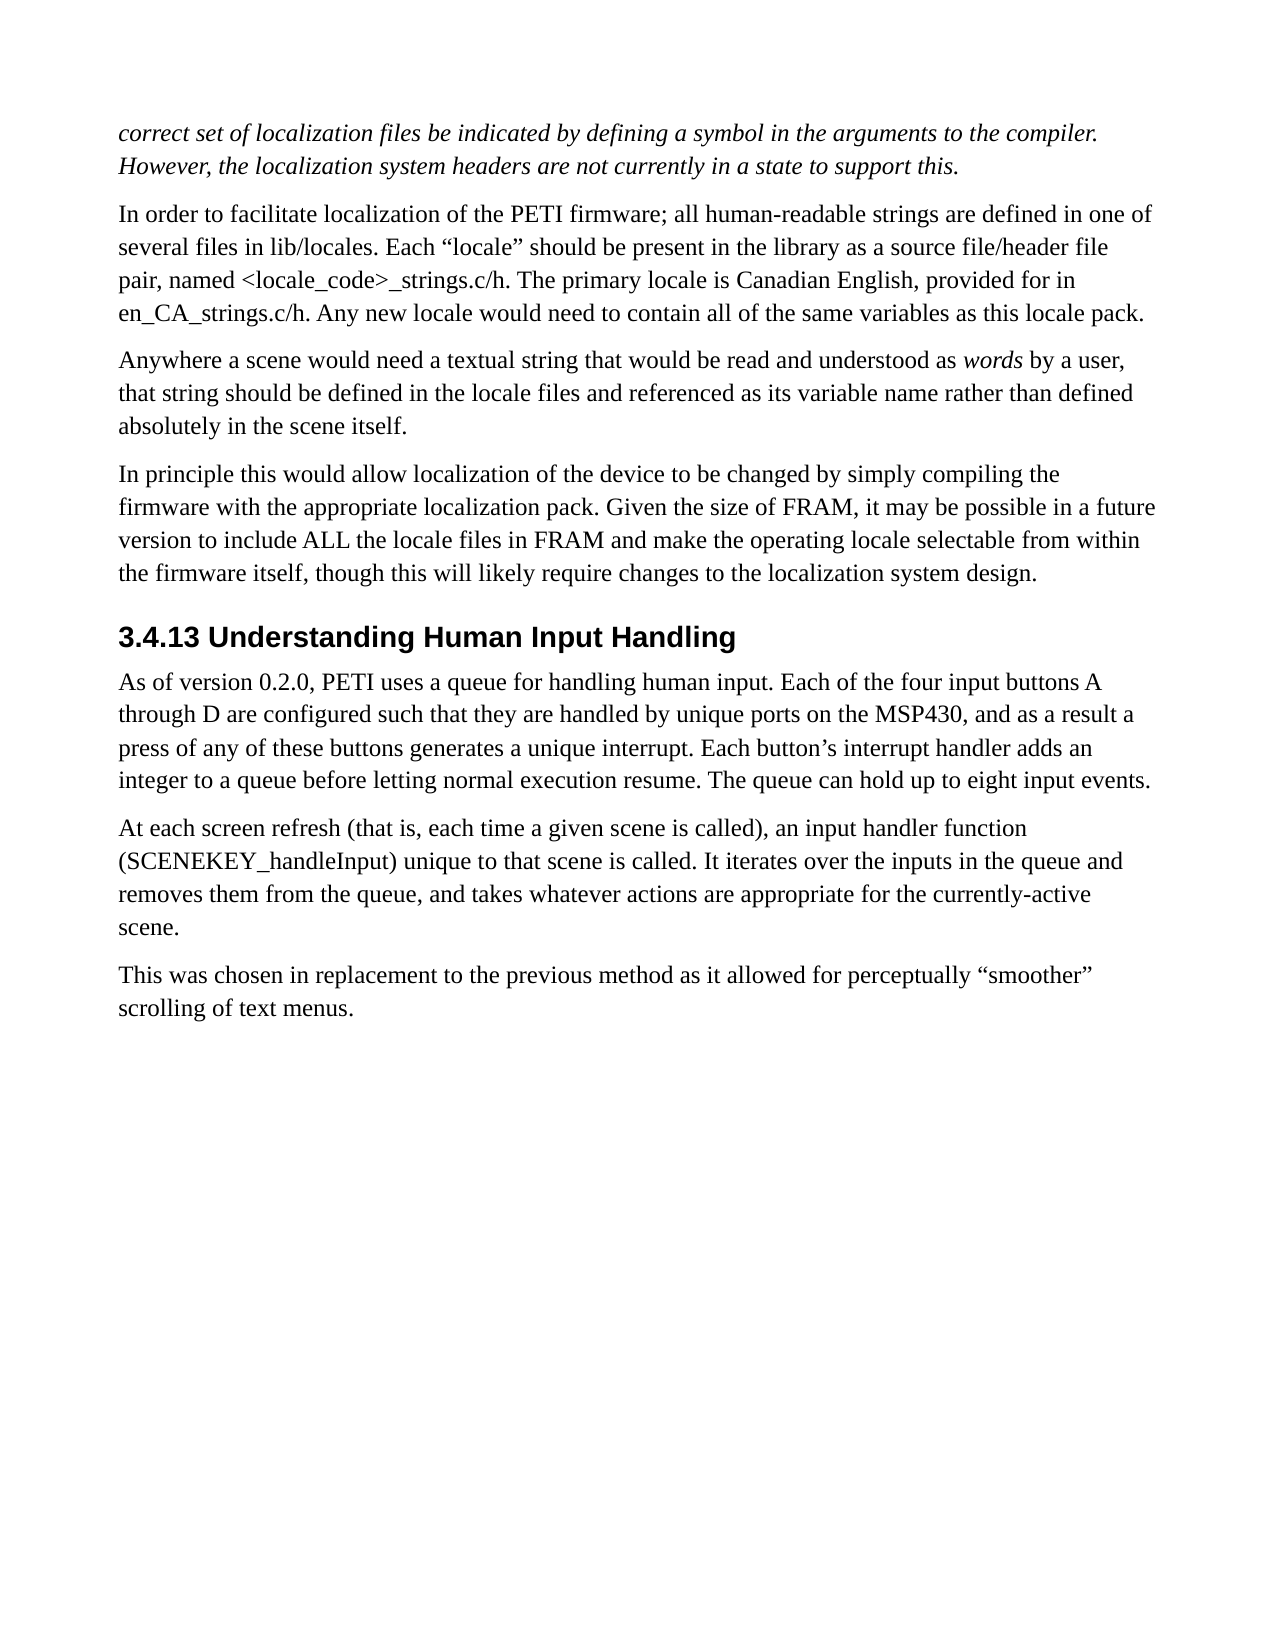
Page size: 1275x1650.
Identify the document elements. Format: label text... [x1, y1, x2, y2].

text In order to facilitate localization of the PETI firmware; all human-readable strings are defined in one of several files in lib/locales. Each “locale” should be present in the library as a source file/header file pair, named <locale_code>_strings.c/h. The primary locale is Canadian English, provided for in en_CA_strings.c/h. Any new locale would need to contain all of the same variables as this locale pack. [118, 199, 1157, 327]
text This was chosen in replacement to the previous method as it allowed for perceptually “smoother” scrolling of text menus. [118, 960, 1157, 1022]
text correct set of localization files be indicated by defining a symbol in the arguments to the compiler. However, the localization system headers are not currently in a state to support this. [118, 118, 1157, 180]
text As of version 0.2.0, PETI uses a queue for handling human input. Each of the four input buttons A through D are configured such that they are handled by unique ports on the MSP430, and as a result a press of any of these buttons generates a unique interrupt. Each button’s interrupt handler adds an integer to a queue before letting normal execution resume. The queue can hold up to eight input events. [118, 667, 1157, 794]
subtitle 3.4.13 Understanding Human Input Handling [118, 620, 1157, 654]
text Anywhere a scene would need a textual string that would be read and understood as words by a user, that string should be defined in the locale files and referenced as its variable name rather than defined absolutely in the scene itself. [118, 345, 1157, 440]
text At each screen refresh (that is, each time a given scene is called), an input handler function (SCENEKEY_handleInput) unique to that scene is called. It iterates over the inputs in the queue and removes them from the queue, and takes whatever actions are appropriate for the currently-active scene. [118, 813, 1157, 941]
text In principle this would allow localization of the device to be changed by simply compiling the firmware with the appropriate localization pack. Given the size of FRAM, it may be possible in a future version to include ALL the locale files in FRAM and make the operating locale selectable from within the firmware itself, though this will likely require changes to the localization system design. [118, 459, 1157, 587]
